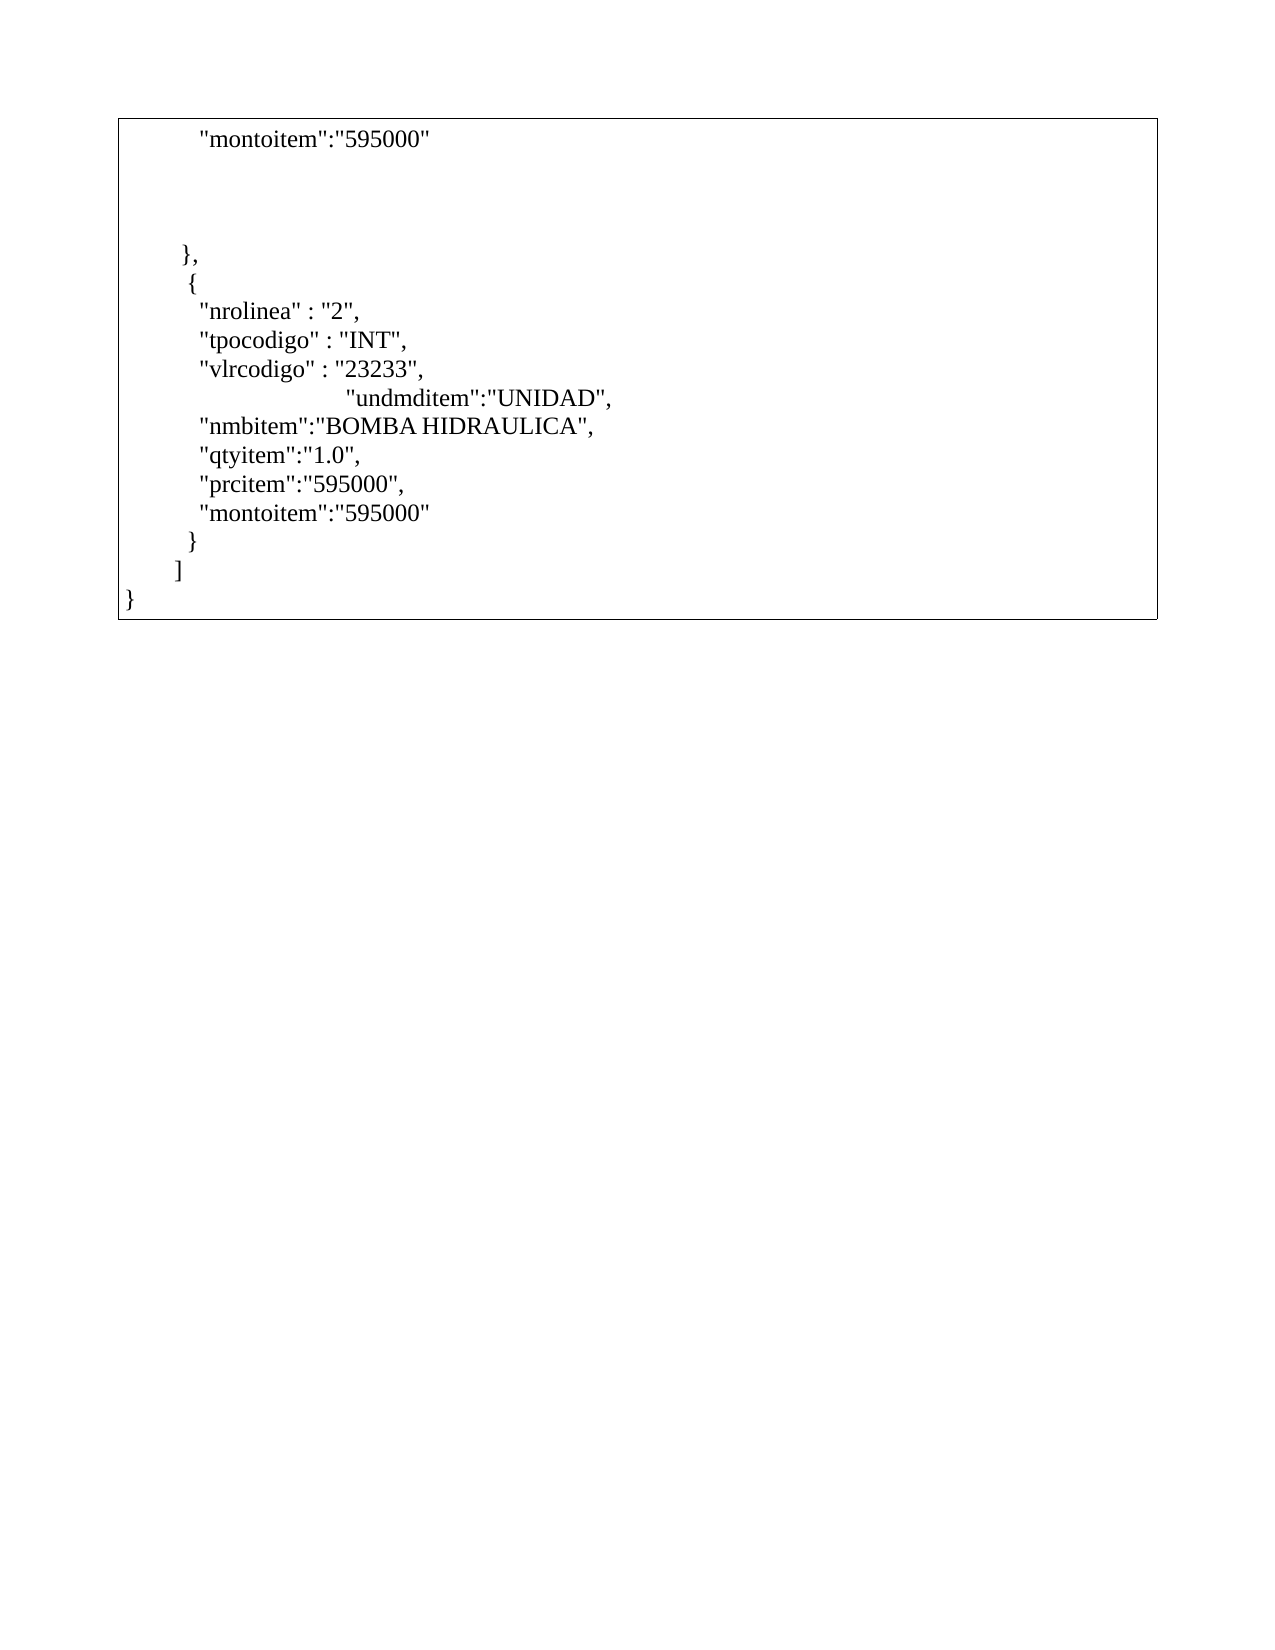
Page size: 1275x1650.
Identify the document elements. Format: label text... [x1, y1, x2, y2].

table_header "montoitem":"595000" }, { "nrolinea" : "2", "tpocodigo" : "INT", "vlrcodigo" : "23233", "undmditem":"UNIDAD", "nmbitem":"BOMBA HIDRAULICA", "qtyitem":"1.0", "prcitem":"595000", "montoitem":"595000" } ] } [119, 119, 1157, 618]
